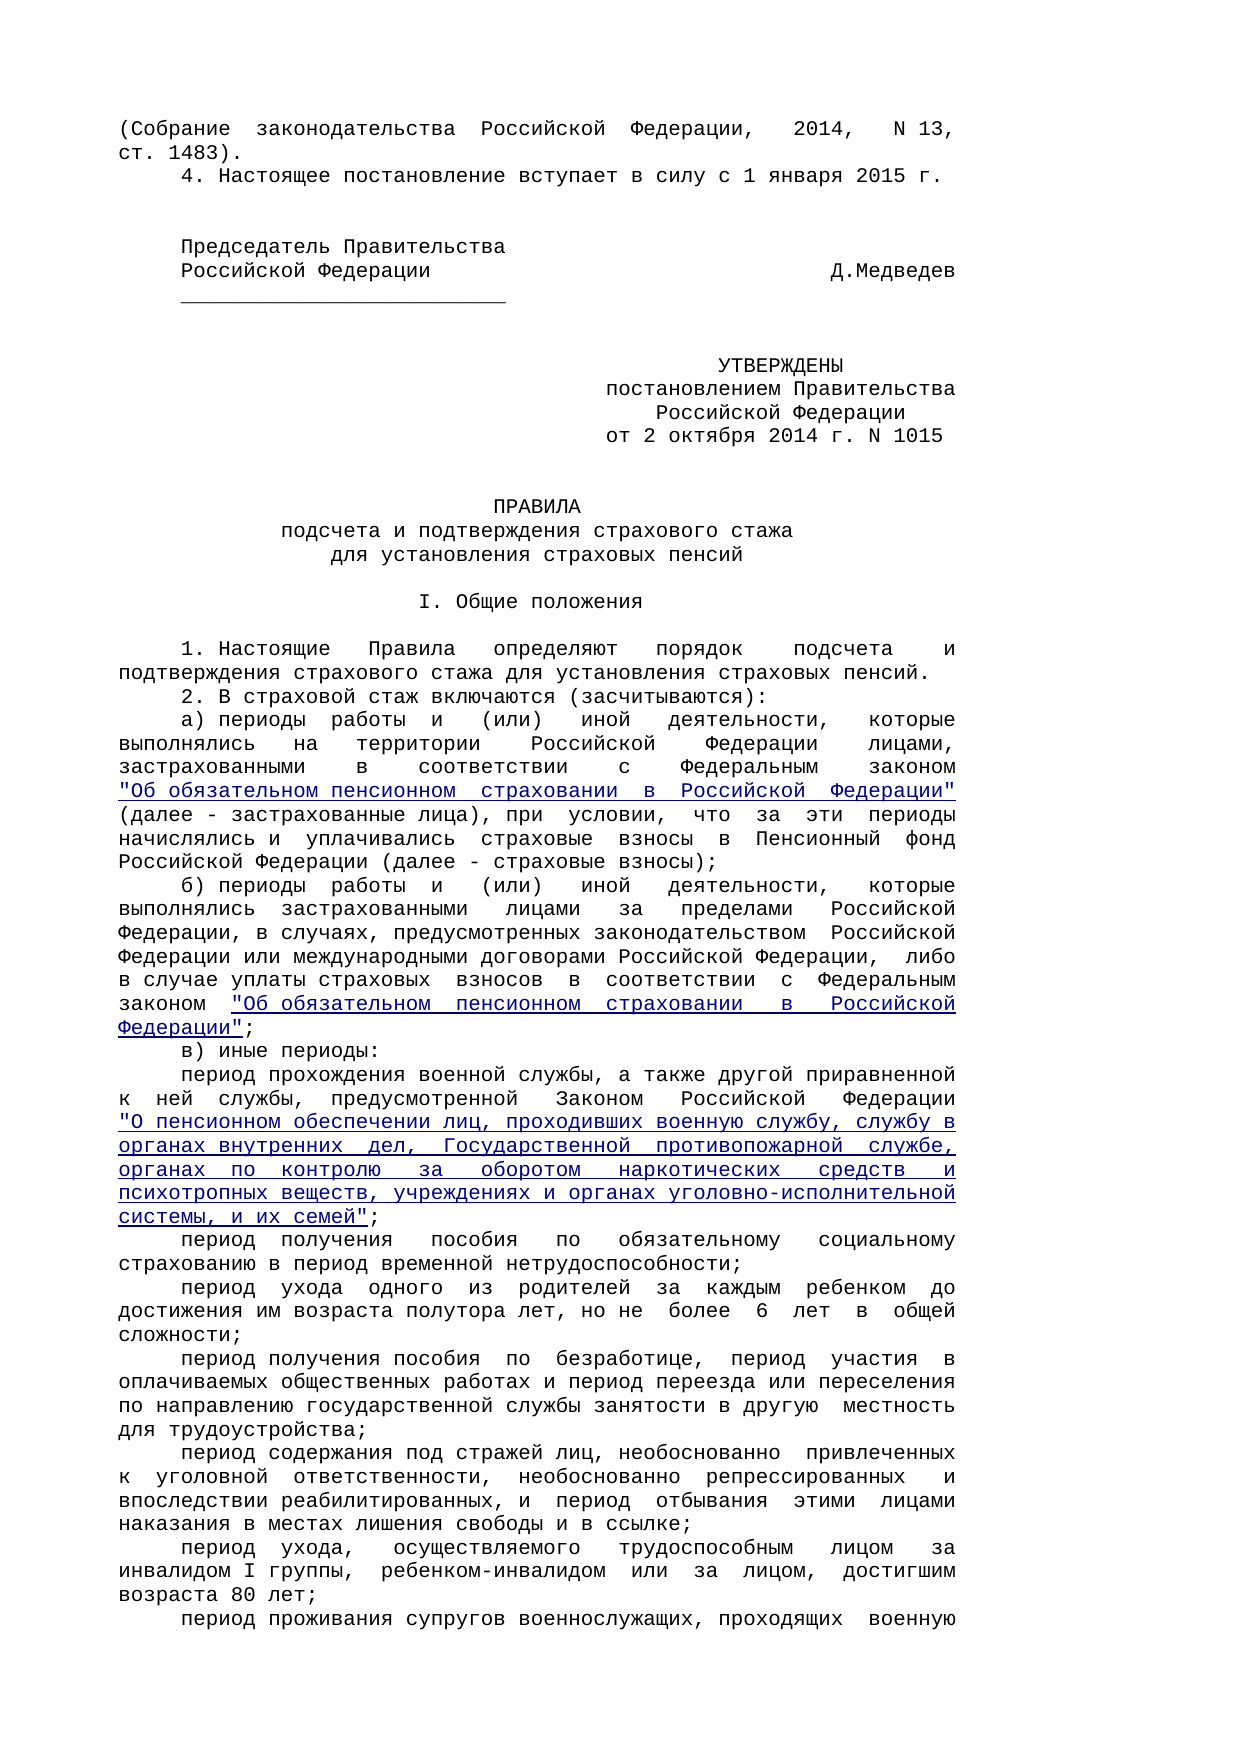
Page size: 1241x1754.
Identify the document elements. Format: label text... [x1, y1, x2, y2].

text Федерации, в случаях, предусмотренных законодательством Российской [118, 922, 1122, 946]
text (Собрание законодательства Российской Федерации, 2014, N 13, [118, 118, 1122, 142]
text психотропных веществ, учреждениях и органах уголовно-исполнительной [118, 1182, 1122, 1206]
text страхованию в период временной нетрудоспособности; [118, 1253, 1122, 1277]
text сложности; [118, 1324, 1122, 1348]
text выполнялись застрахованными лицами за пределами Российской [118, 898, 1122, 922]
text подсчета и подтверждения страхового стажа [118, 520, 1122, 544]
text Российской Федерации [118, 402, 1122, 426]
text период проживания супругов военнослужащих, проходящих военную [118, 1608, 1122, 1631]
text к уголовной ответственности, необоснованно репрессированных и [118, 1466, 1122, 1489]
text для установления страховых пенсий [118, 544, 1122, 567]
text I. Общие положения [118, 591, 1122, 615]
text к ней службы, предусмотренной Законом Российской Федерации [118, 1088, 1122, 1111]
text а) периоды работы и (или) иной деятельности, которые [118, 709, 1122, 733]
text выполнялись на территории Российской Федерации лицами, [118, 733, 1122, 757]
text постановлением Правительства [118, 378, 1122, 402]
text __________________________ [118, 284, 1122, 307]
text Председатель Правительства [118, 236, 1122, 260]
text органах внутренних дел, Государственной противопожарной службе, [118, 1135, 1122, 1158]
text УТВЕРЖДЕНЫ [118, 354, 1122, 378]
text инвалидом I группы, ребенком-инвалидом или за лицом, достигшим [118, 1561, 1122, 1584]
text б) периоды работы и (или) иной деятельности, которые [118, 875, 1122, 898]
text ПРАВИЛА [118, 496, 1122, 520]
text 1. Настоящие Правила определяют порядок подсчета и [118, 638, 1122, 662]
text начислялись и уплачивались страховые взносы в Пенсионный фонд [118, 827, 1122, 851]
text застрахованными в соответствии с Федеральным законом [118, 757, 1122, 780]
text период содержания под стражей лиц, необоснованно привлеченных [118, 1442, 1122, 1466]
text системы, и их семей"; [118, 1206, 1122, 1229]
text период ухода одного из родителей за каждым ребенком до [118, 1277, 1122, 1300]
text в) иные периоды: [118, 1040, 1122, 1064]
text период получения пособия по обязательному социальному [118, 1229, 1122, 1253]
text период прохождения военной службы, а также другой приравненной [118, 1064, 1122, 1088]
text Федерации или международными договорами Российской Федерации, либо [118, 946, 1122, 969]
text в случае уплаты страховых взносов в соответствии с Федеральным [118, 969, 1122, 993]
text (далее - застрахованные лица), при условии, что за эти периоды [118, 804, 1122, 827]
text 2. В страховой стаж включаются (засчитываются): [118, 686, 1122, 709]
text наказания в местах лишения свободы и в ссылке; [118, 1513, 1122, 1537]
text от 2 октября 2014 г. N 1015 [118, 426, 1122, 449]
text Российской Федерации (далее - страховые взносы); [118, 851, 1122, 875]
text достижения им возраста полутора лет, но не более 6 лет в общей [118, 1300, 1122, 1324]
text период получения пособия по безработице, период участия в [118, 1348, 1122, 1371]
text возраста 80 лет; [118, 1584, 1122, 1608]
text ст. 1483). [118, 142, 1122, 165]
text органах по контролю за оборотом наркотических средств и [118, 1158, 1122, 1182]
text законом "Об обязательном пенсионном страховании в Российской [118, 993, 1122, 1017]
text 4. Настоящее постановление вступает в силу с 1 января 2015 г. [118, 165, 1122, 189]
text оплачиваемых общественных работах и период переезда или переселения [118, 1371, 1122, 1395]
text впоследствии реабилитированных, и период отбывания этими лицами [118, 1489, 1122, 1513]
text по направлению государственной службы занятости в другую местность [118, 1395, 1122, 1419]
text "Об обязательном пенсионном страховании в Российской Федерации" [118, 780, 1122, 804]
text Федерации"; [118, 1017, 1122, 1040]
text для трудоустройства; [118, 1419, 1122, 1442]
text подтверждения страхового стажа для установления страховых пенсий. [118, 662, 1122, 686]
text "О пенсионном обеспечении лиц, проходивших военную службу, службу в [118, 1111, 1122, 1135]
text период ухода, осуществляемого трудоспособным лицом за [118, 1537, 1122, 1561]
text Российской Федерации Д.Медведев [118, 260, 1122, 284]
